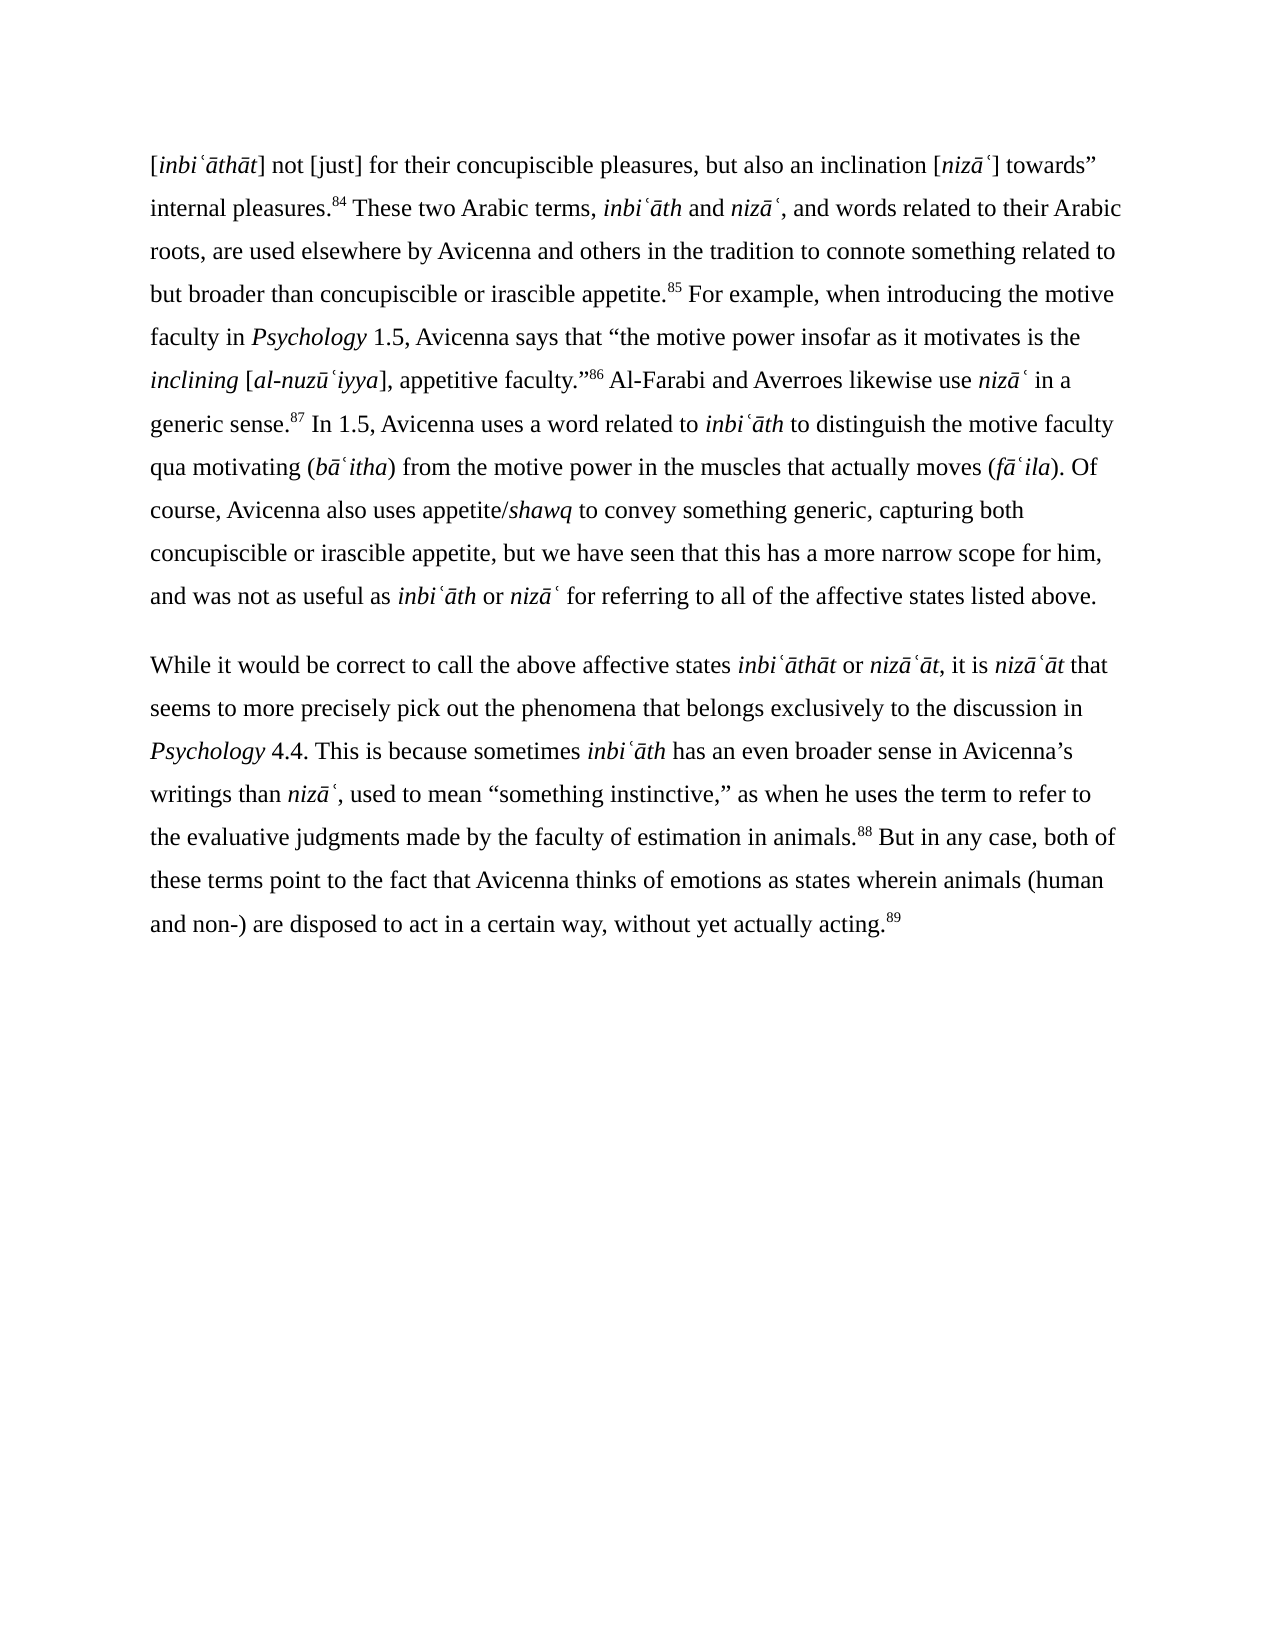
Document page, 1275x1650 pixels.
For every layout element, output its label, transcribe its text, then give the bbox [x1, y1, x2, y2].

text While it would be correct to call the above affective states inbiʿāthāt or nizāʿāt, it is nizāʿāt that seems to more precisely pick out the phenomena that belongs exclusively to the discussion in Psychology 4.4. This is because sometimes inbiʿāth has an even broader sense in Avicenna’s writings than nizāʿ, used to mean “something instinctive,” as when he uses the term to refer to the evaluative judgments made by the faculty of estimation in animals. But in any case, both of these terms point to the fact that Avicenna thinks of emotions as states wherein animals (human and non-) are disposed to act in a certain way, without yet actually acting. [150, 650, 1125, 937]
text [inbiʿāthāt] not [just] for their concupiscible pleasures, but also an inclination [nizāʿ] towards” internal pleasures. These two Arabic terms, inbiʿāth and nizāʿ, and words related to their Arabic roots, are used elsewhere by Avicenna and others in the tradition to connote something related to but broader than concupiscible or irascible appetite. For example, when introducing the motive faculty in Psychology 1.5, Avicenna says that “the motive power insofar as it motivates is the inclining [al-nuzūʿiyya], appetitive faculty.” Al-Farabi and Averroes likewise use nizāʿ in a generic sense. In 1.5, Avicenna uses a word related to inbiʿāth to distinguish the motive faculty qua motivating (bāʿitha) from the motive power in the muscles that actually moves (fāʿila). Of course, Avicenna also uses appetite/shawq to convey something generic, capturing both concupiscible or irascible appetite, but we have seen that this has a more narrow scope for him, and was not as useful as inbiʿāth or nizāʿ for referring to all of the affective states listed above. [150, 150, 1125, 610]
